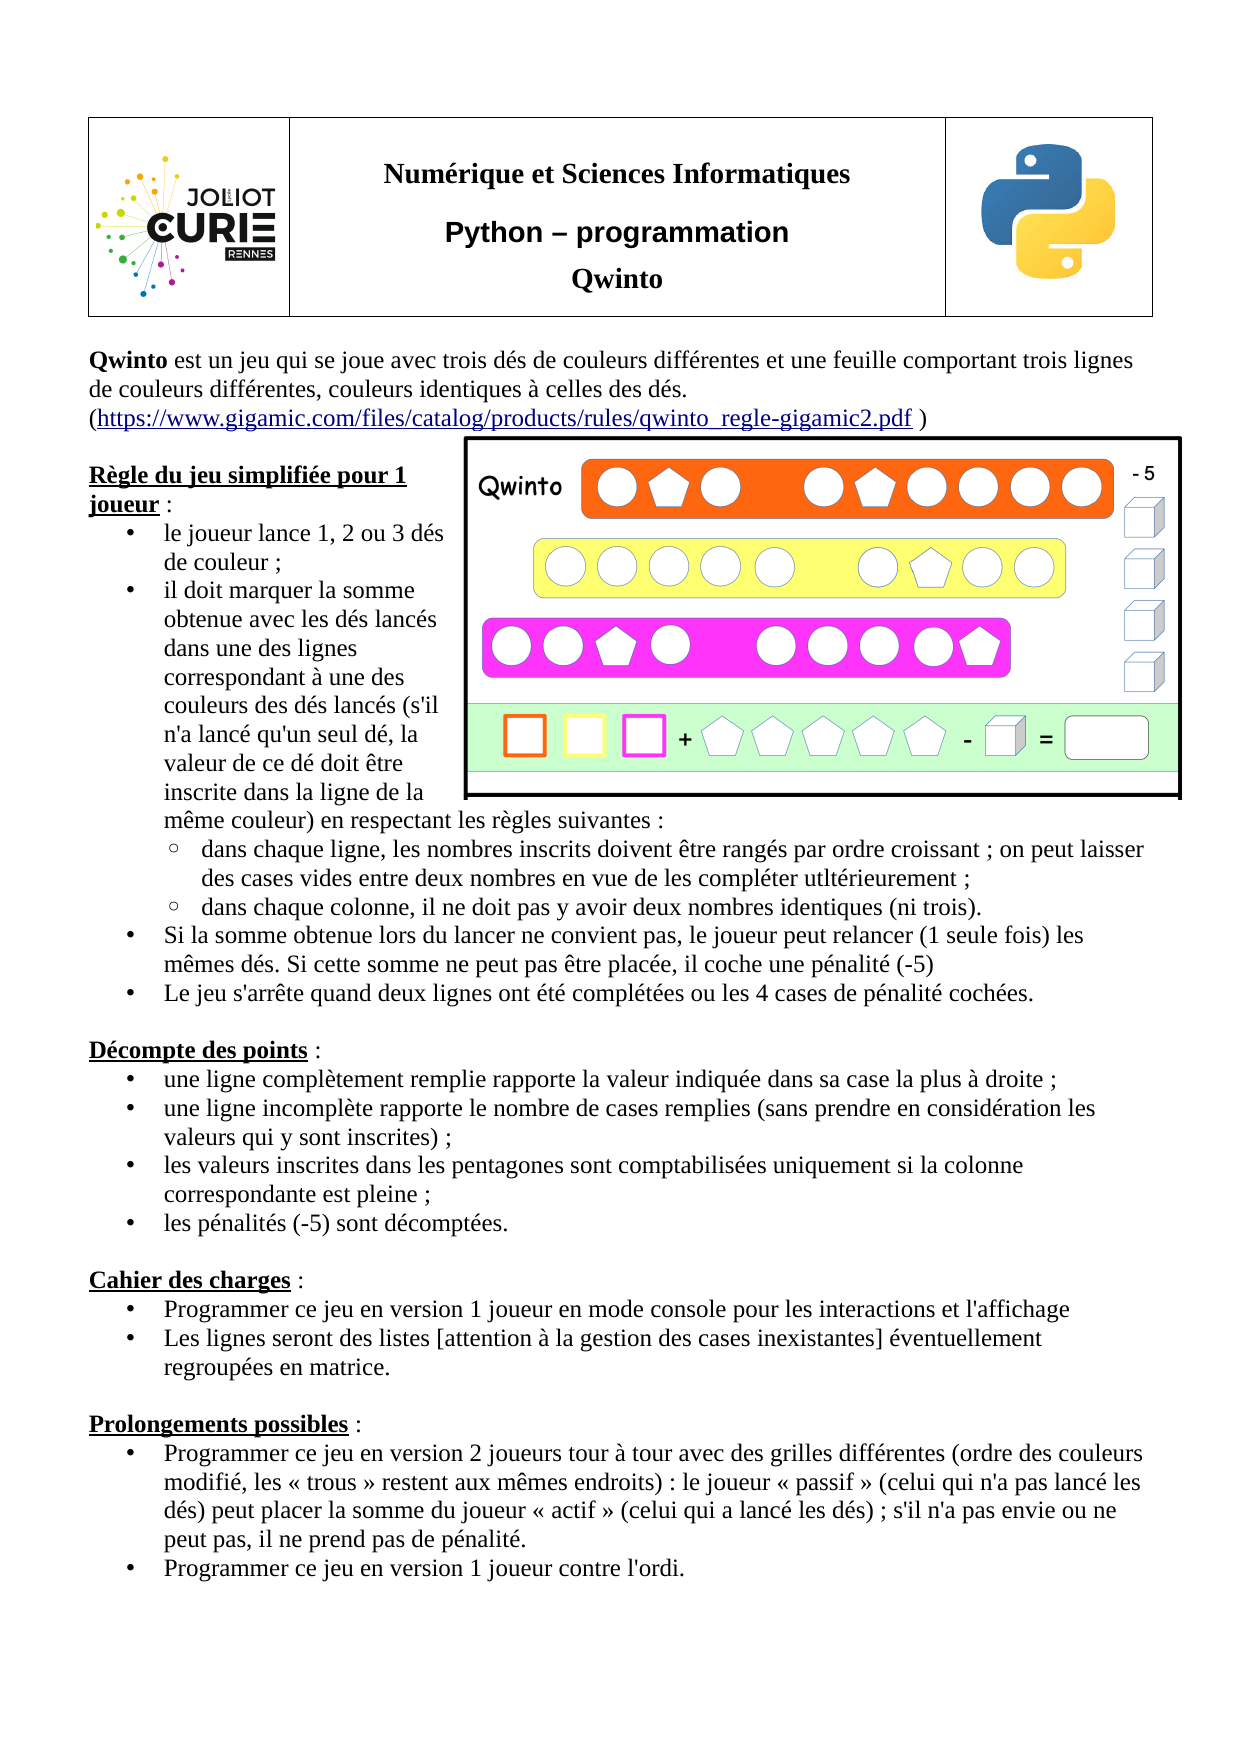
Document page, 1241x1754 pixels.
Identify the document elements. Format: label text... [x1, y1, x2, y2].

table_header Numérique et Sciences Informatiques Python – programmation Qwinto [290, 118, 945, 316]
list Si la somme obtenue lors du lancer ne convient pas, le joueur peut relancer (1 seule fois) les mêmes dés. Si cette somme ne peut pas être placée, il coche une pénalité (-5) [126, 920, 1152, 978]
list dans chaque colonne, il ne doit pas y avoir deux nombres identiques (ni trois). [163, 892, 1152, 920]
text Cahier des charges : [88, 1265, 1152, 1294]
list il doit marquer la somme obtenue avec les dés lancés dans une des lignes correspondant à une des couleurs des dés lancés (s'il n'a lancé qu'un seul dé, la valeur de ce dé doit être inscrite dans la ligne de la même couleur) en respectant les règles suivantes : [126, 575, 1152, 834]
list le joueur lance 1, 2 ou 3 dés de couleur ; [126, 518, 461, 575]
text (https://www.gigamic.com/files/catalog/products/rules/qwinto_regle-gigamic2.pdf ) [88, 403, 1152, 432]
list Programmer ce jeu en version 1 joueur contre l'ordi. [126, 1553, 1152, 1582]
list une ligne complètement remplie rapporte la valeur indiquée dans sa case la plus à droite ; [126, 1064, 1152, 1093]
list Le jeu s'arrête quand deux lignes ont été complétées ou les 4 cases de pénalité cochées. [126, 978, 1152, 1007]
text Qwinto est un jeu qui se joue avec trois dés de couleurs différentes et une feuille comportant trois lignes de couleurs différentes, couleurs identiques à celles des dés. [88, 345, 1152, 403]
list les pénalités (-5) sont décomptées. [126, 1208, 1152, 1237]
table_header [89, 118, 289, 316]
list Les lignes seront des listes [attention à la gestion des cases inexistantes] éventuellement regroupées en matrice. [126, 1323, 1152, 1380]
text Décompte des points : [88, 1035, 1152, 1064]
table_header [946, 118, 1152, 316]
picture [95, 156, 275, 297]
list Programmer ce jeu en version 1 joueur en mode console pour les interactions et l'affichage [126, 1294, 1152, 1323]
text Règle du jeu simplifiée pour 1 joueur : [88, 460, 461, 518]
list les valeurs inscrites dans les pentagones sont comptabilisées uniquement si la colonne correspondante est pleine ; [126, 1150, 1152, 1208]
list Programmer ce jeu en version 2 joueurs tour à tour avec des grilles différentes (ordre des couleurs modifié, les « trous » restent aux mêmes endroits) : le joueur « passif » (celui qui n'a pas lancé les dés) peut placer la somme du joueur « actif » (celui qui a lancé les dés) ; s'il n'a pas envie ou ne peut pas, il ne prend pas de pénalité. [126, 1438, 1152, 1553]
picture [981, 144, 1116, 279]
text Prolongements possibles : [88, 1409, 1152, 1438]
picture [461, 431, 1184, 800]
list dans chaque ligne, les nombres inscrits doivent être rangés par ordre croissant ; on peut laisser des cases vides entre deux nombres en vue de les compléter utltérieurement ; [163, 834, 1152, 892]
list une ligne incomplète rapporte le nombre de cases remplies (sans prendre en considération les valeurs qui y sont inscrites) ; [126, 1093, 1152, 1150]
